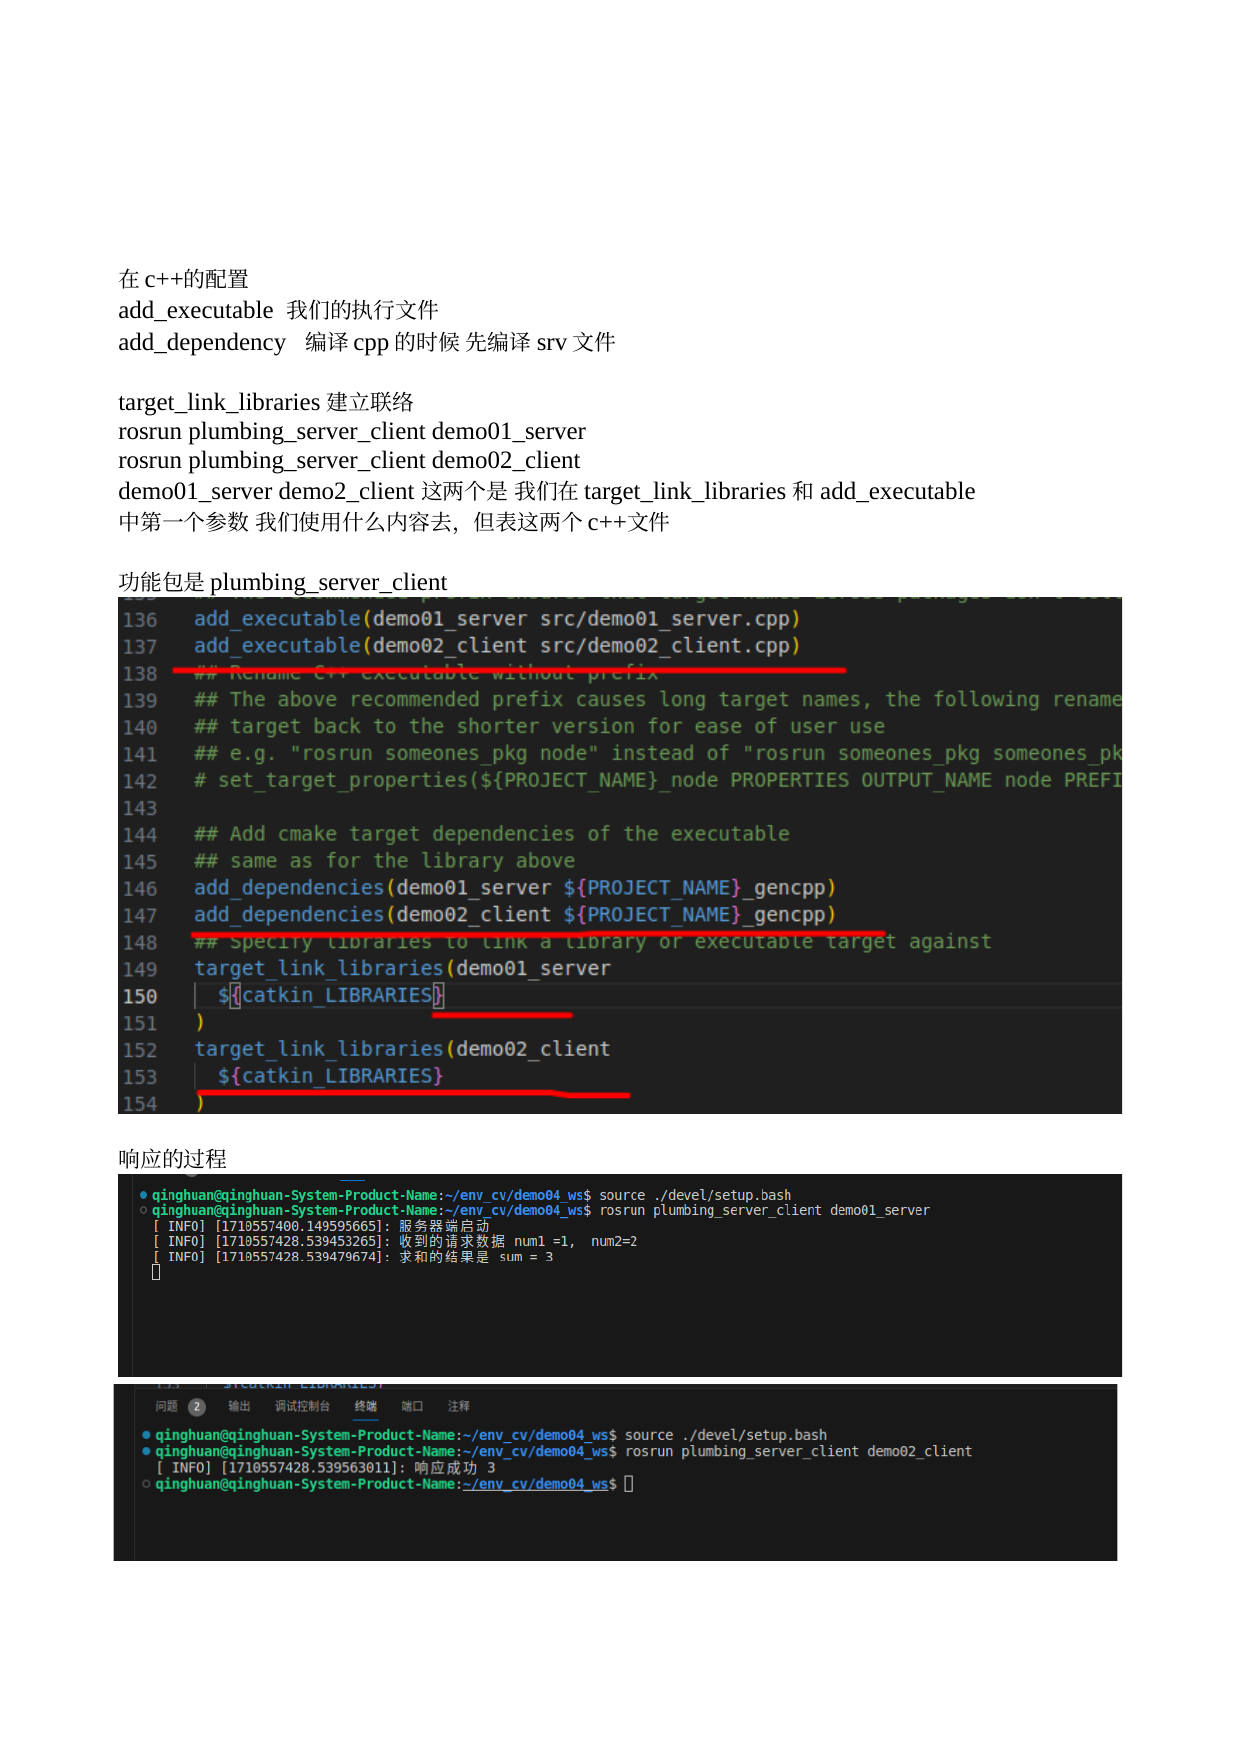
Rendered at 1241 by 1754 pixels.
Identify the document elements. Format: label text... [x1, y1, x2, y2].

picture [118, 597, 1123, 1114]
text target_link_libraries 建立联络 [118, 385, 1122, 416]
text rosrun plumbing_server_client demo01_server [118, 416, 1122, 445]
picture [118, 1174, 1123, 1377]
picture [113, 1384, 1118, 1561]
text add_executable 我们的执行文件 [118, 293, 1122, 325]
text 功能包是plumbing_server_client [118, 566, 1122, 597]
text add_dependency 编译cpp的时候 先编译 srv文件 [118, 325, 1122, 356]
text 响应的过程 [118, 1143, 1122, 1174]
text 在c++的配置 [118, 262, 1122, 293]
text demo01_server demo2_client 这两个是 我们在target_link_libraries 和 add_executable [118, 474, 1122, 505]
text rosrun plumbing_server_client demo02_client [118, 445, 1122, 474]
text 中第一个参数 我们使用什么内容去，但表这两个c++文件 [118, 505, 1122, 537]
